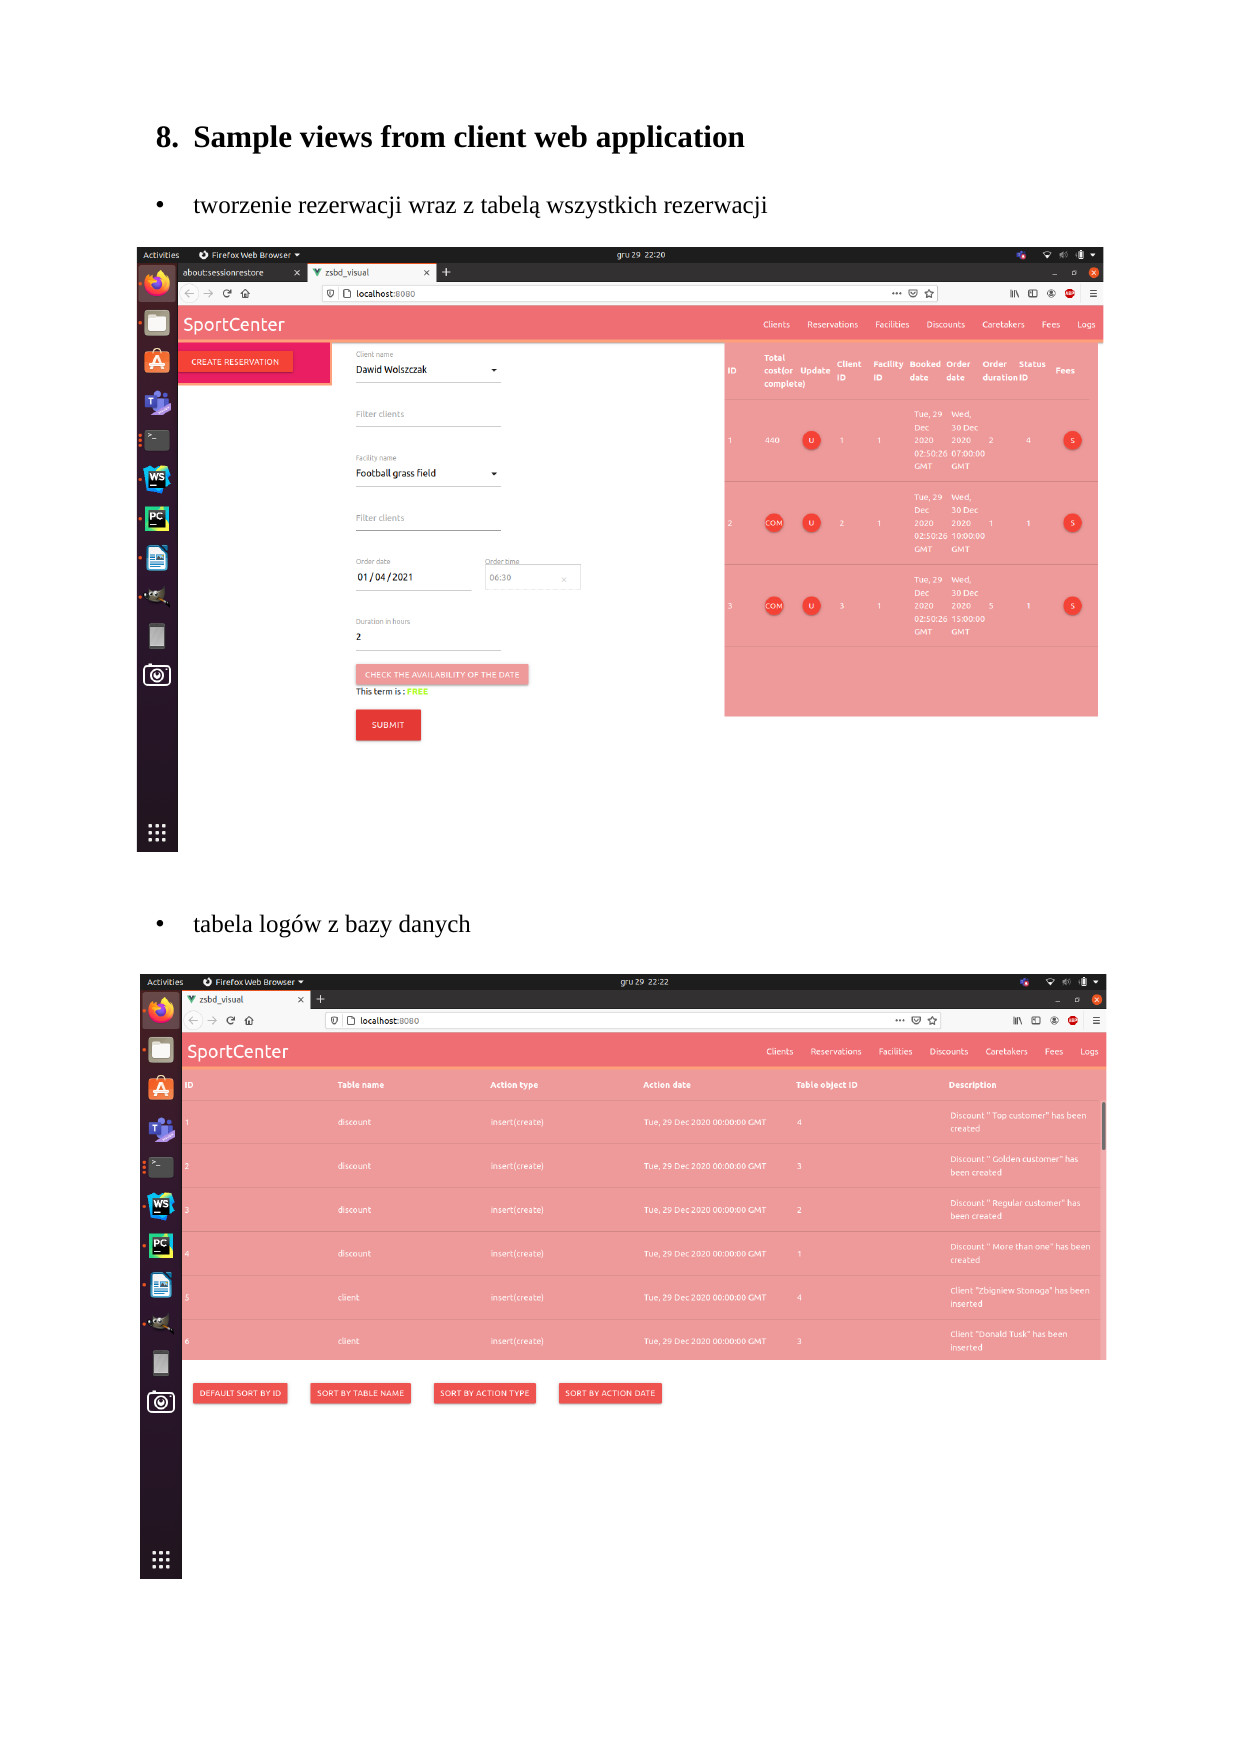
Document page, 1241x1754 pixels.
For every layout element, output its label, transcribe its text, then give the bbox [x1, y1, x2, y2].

list Sample views from client web application [156, 118, 1122, 154]
list tworzenie rezerwacji wraz z tabelą wszystkich rezerwacji [156, 190, 1122, 219]
list tabela logów z bazy danych [156, 909, 1122, 938]
picture [140, 974, 1107, 1579]
picture [136, 247, 1104, 852]
